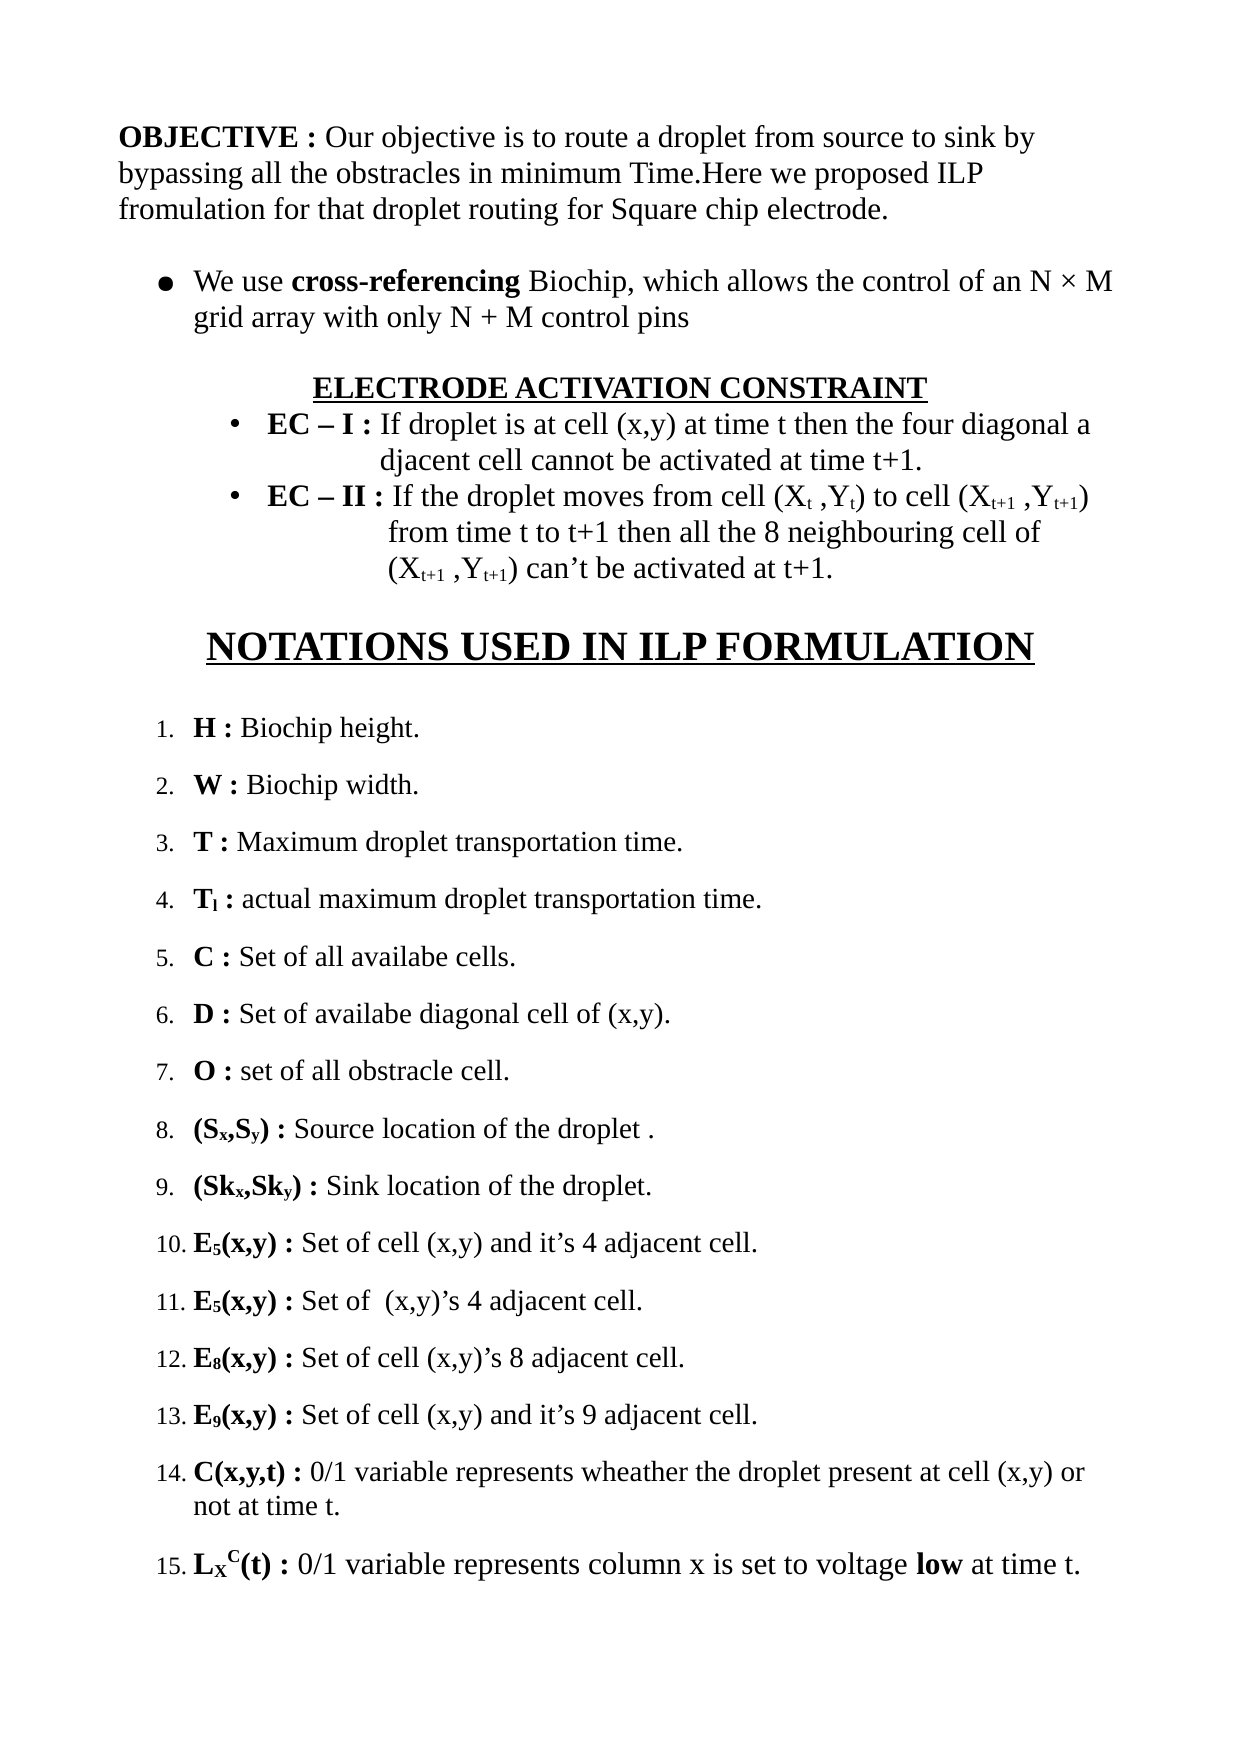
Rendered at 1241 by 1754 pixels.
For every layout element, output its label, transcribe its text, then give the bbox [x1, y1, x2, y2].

list O : set of all obstracle cell. [156, 1053, 1122, 1087]
list Tl : actual maximum droplet transportation time. [156, 882, 1122, 915]
list E8(x,y) : Set of cell (x,y)’s 8 adjacent cell. [156, 1340, 1122, 1373]
list (Sx,Sy) : Source location of the droplet . [156, 1111, 1122, 1144]
list E5(x,y) : Set of cell (x,y) and it’s 4 adjacent cell. [156, 1225, 1122, 1259]
text ELECTRODE ACTIVATION CONSTRAINT [118, 370, 1122, 406]
list LXC(t) : 0/1 variable represents column x is set to voltage low at time t. [156, 1545, 1122, 1581]
list C : Set of all availabe cells. [156, 939, 1122, 972]
text NOTATIONS USED IN ILP FORMULATION [118, 621, 1122, 669]
list E9(x,y) : Set of cell (x,y) and it’s 9 adjacent cell. [156, 1397, 1122, 1431]
list W : Biochip width. [156, 767, 1122, 801]
list (Skx,Sky) : Sink location of the droplet. [156, 1168, 1122, 1202]
list C(x,y,t) : 0/1 variable represents wheather the droplet present at cell (x,y) or not at time t. [156, 1454, 1122, 1522]
list We use cross-referencing Biochip, which allows the control of an N × M grid array with only N + M control pins [156, 262, 1122, 334]
list T : Maximum droplet transportation time. [156, 824, 1122, 858]
text OBJECTIVE : Our objective is to route a droplet from source to sink by bypassing all the obstracles in minimum Time.Here we proposed ILP fromulation for that droplet routing for Square chip electrode. [118, 118, 1122, 226]
list E5(x,y) : Set of (x,y)’s 4 adjacent cell. [156, 1283, 1122, 1316]
list EC – I : If droplet is at cell (x,y) at time t then the four diagonal a djacent cell cannot be activated at time t+1. [229, 406, 1122, 477]
list D : Set of availabe diagonal cell of (x,y). [156, 996, 1122, 1030]
list H : Biochip height. [156, 710, 1122, 743]
list EC – II : If the droplet moves from cell (Xt ,Yt) to cell (Xt+1 ,Yt+1) from time t to t+1 then all the 8 neighbouring cell of (Xt+1 ,Yt+1) can’t be activated at t+1. [229, 477, 1122, 585]
